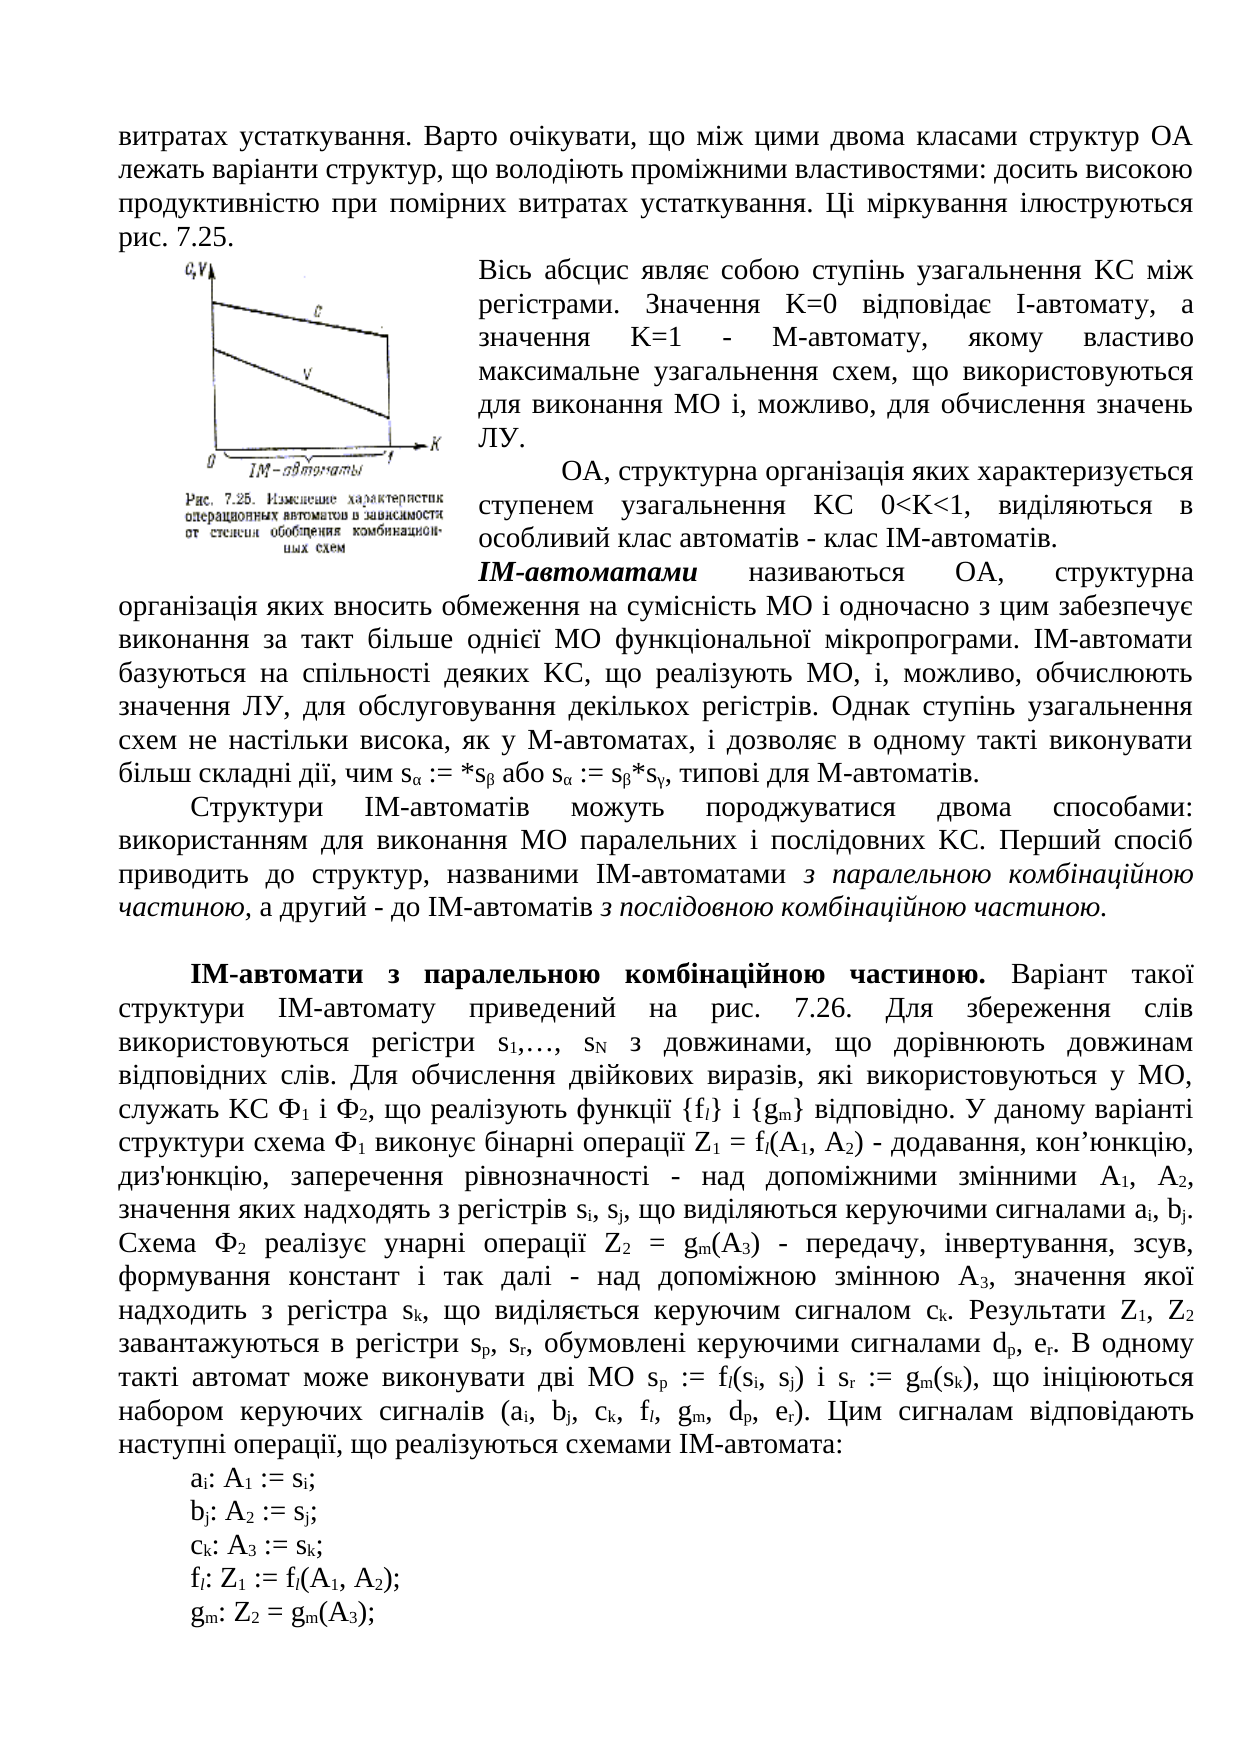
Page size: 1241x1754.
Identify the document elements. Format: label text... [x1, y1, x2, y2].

text Структури IM-автоматів можуть породжуватися двома способами: використанням для виконання МО паралельних і послідовних KC. Перший спосіб приводить до структур, названими IM-автоматами з паралельною комбінаційною частиною, а другий - до IM-автоматів з послідовною комбінаційною частиною. [118, 789, 1194, 923]
text [118, 453, 175, 554]
text Вісь абсцис являє собою ступінь узагальнення KC між регістрами. Значення K=0 відповідає I-автомату, а значення K=1 - М-автомату, якому властиво максимальне узагальнення схем, що використовуються для виконання МО і, можливо, для обчислення значень ЛУ. [118, 252, 1194, 453]
text витратах устаткування. Варто очікувати, що між цими двома класами структур OA лежать варіанти структур, що володіють проміжними властивостями: досить високою продуктивністю при помірних витратах устаткування. Ці міркування ілюструються рис. 7.25. [118, 118, 1194, 252]
text IM-автоматами називаються OA, структурна організація яких вносить обмеження на сумісність МО і одночасно з цим забезпечує виконання за такт більше однієї МО функціональної мікропрограми. IМ-автомати базуються на спільності деяких KC, що реалізують МО, і, можливо, обчислюють значення ЛУ, для обслуговування декількох регістрів. Однак ступінь узагальнення схем не настільки висока, як у М-автоматах, і дозволяє в одному такті виконувати більш складні дії, чим sα := *sβ або sα := sβ*sγ, типові для М-автоматів. [118, 554, 1194, 789]
text gm: Z2 = gm(A3); [118, 1594, 1194, 1627]
text OA, структурна організація яких характеризується ступенем узагальнення KC 0<K<1, виділяються в особливий клас автоматів - клас IM-автоматів. [460, 453, 1194, 554]
text bj: A2 := sj; [118, 1493, 1194, 1527]
text fl: Z1 := fl(A1, A2); [118, 1560, 1194, 1594]
text ai: A1 := si; [118, 1460, 1194, 1493]
text ck: A3 := sk; [118, 1527, 1194, 1560]
picture [175, 257, 460, 572]
text IМ-автомати з паралельною комбінаційною частиною. Варіант такої структури IM-автомату приведений на рис. 7.26. Для збереження слів використовуються регістри s1,…, sN з довжинами, що дорівнюють довжинам відповідних слів. Для обчислення двійкових виразів, які використовуються у MO, служать KC Ф1 і Ф2, що реалізують функції {fl} і {gm} відповідно. У даному варіанті структури схема Ф1 виконує бінарні операції Z1 = fl(A1, A2) - додавання, кон’юнкцію, диз'юнкцію, заперечення рівнозначності - над допоміжними змінними A1, A2, значення яких надходять з регістрів si, sj, що виділяються керуючими сигналами ai, bj. Схема Ф2 реалізує унарні операції Z2 = gm(A3) - передачу, інвертування, зсув, формування констант і так далі - над допоміжною змінною A3, значення якої надходить з регістра sk, що виділяється керуючим сигналом ck. Результати Z1, Z2 завантажуються в регістри sp, sr, обумовлені керуючими сигналами dp, er. В одному такті автомат може виконувати дві МО sp := fl(si, sj) i sr := gm(sk), що ініціюються набором керуючих сигналів (ai, bj, ck, fl, gm, dp, er). Цим сигналам відповідають наступні операції, що реалізуються схемами IM-автомата: [118, 957, 1194, 1460]
